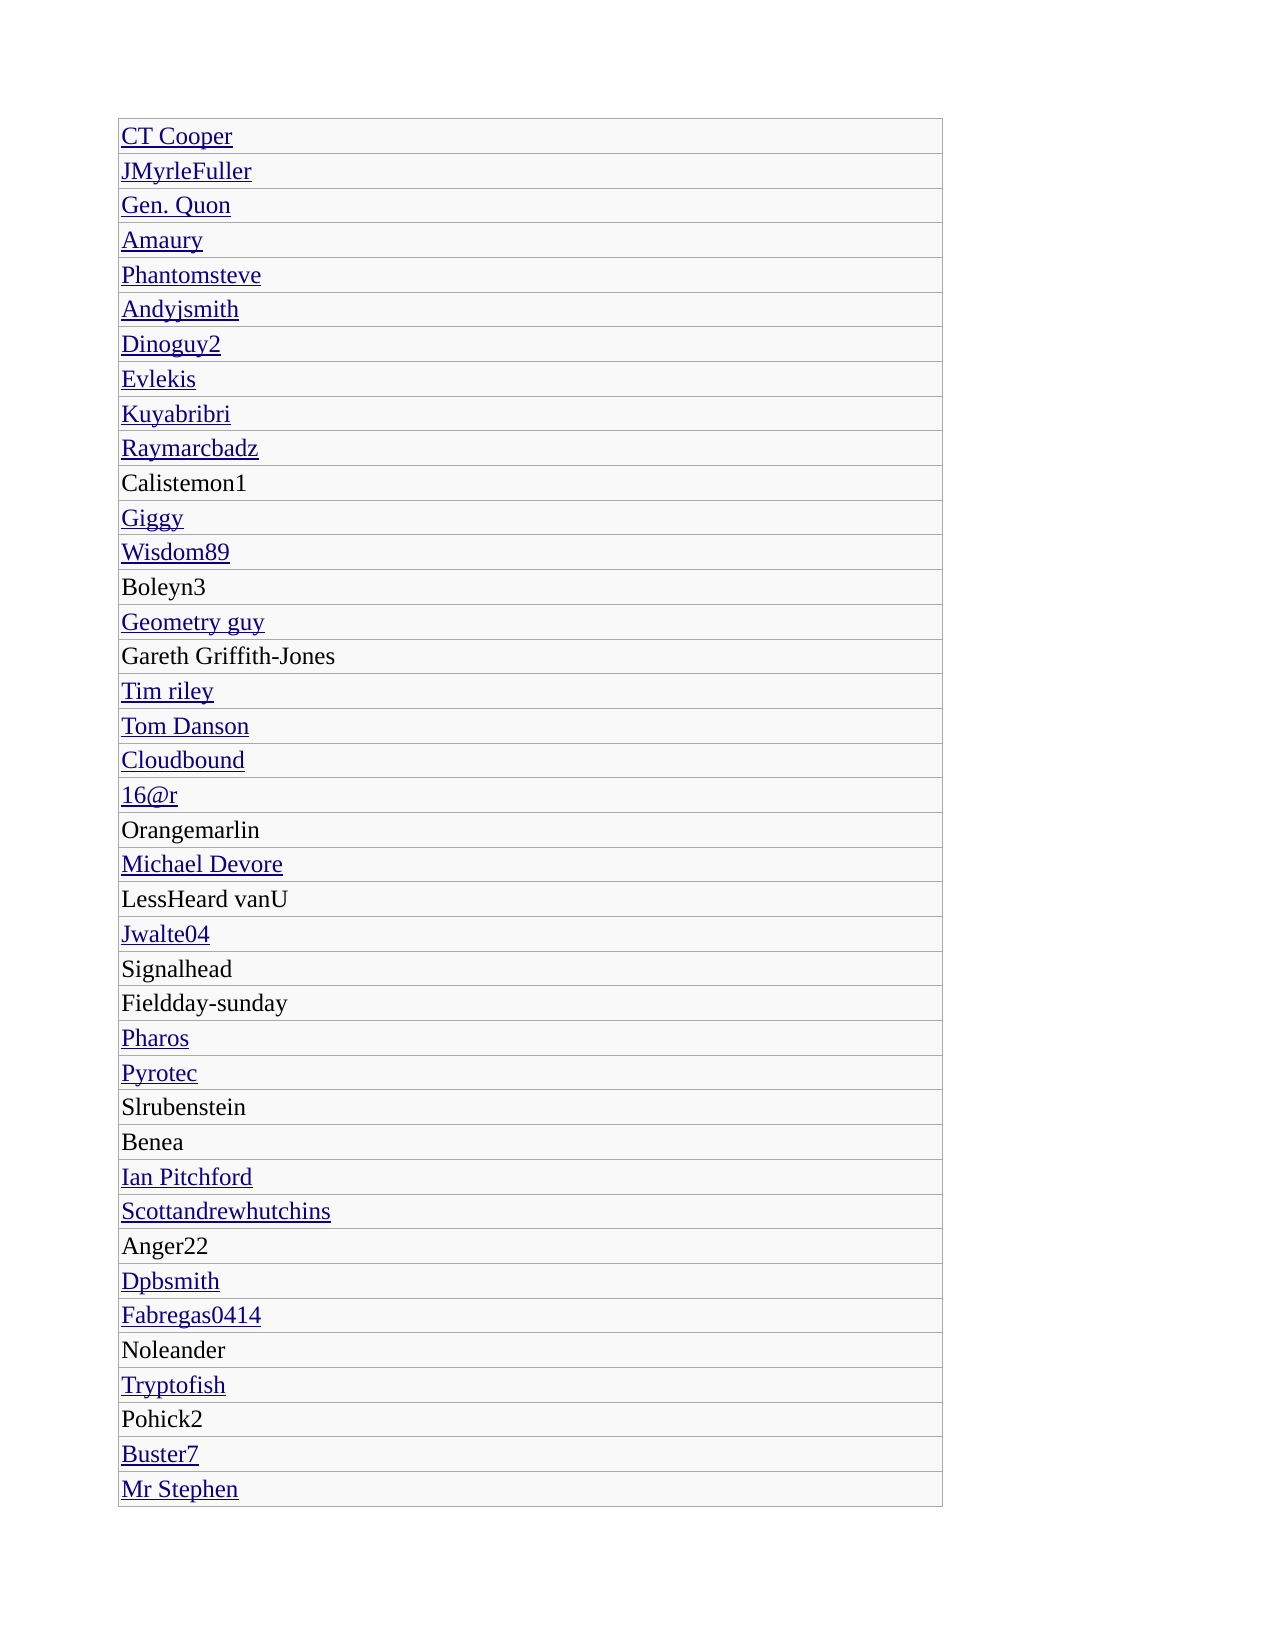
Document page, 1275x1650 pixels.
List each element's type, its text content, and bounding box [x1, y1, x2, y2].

table_cell Boleyn3 [119, 570, 942, 604]
table_cell Andyjsmith [119, 293, 942, 326]
table_cell Fieldday-sunday [119, 986, 942, 1020]
table_cell Evlekis [119, 362, 942, 396]
table_cell Tryptofish [119, 1368, 942, 1402]
table_cell Buster7 [119, 1437, 942, 1471]
table_cell CT Cooper [119, 119, 942, 153]
table_cell Tom Danson [119, 709, 942, 742]
table_cell 16@r [119, 778, 942, 812]
table_cell Anger22 [119, 1229, 942, 1263]
table_cell Tim riley [119, 674, 942, 708]
table_cell Scottandrewhutchins [119, 1195, 942, 1228]
table_cell Pyrotec [119, 1056, 942, 1089]
table_cell Michael Devore [119, 848, 942, 881]
table_cell LessHeard vanU [119, 882, 942, 916]
table_cell Benea [119, 1125, 942, 1159]
table_cell Mr Stephen [119, 1472, 942, 1506]
table_cell Ian Pitchford [119, 1160, 942, 1193]
table_cell Dpbsmith [119, 1264, 942, 1297]
table_cell Jwalte04 [119, 917, 942, 951]
table_cell Fabregas0414 [119, 1299, 942, 1332]
table_cell Kuyabribri [119, 397, 942, 430]
table_cell Calistemon1 [119, 466, 942, 500]
table_cell Noleander [119, 1333, 942, 1367]
table_cell Orangemarlin [119, 813, 942, 847]
table_cell Raymarcbadz [119, 431, 942, 465]
table_cell Phantomsteve [119, 258, 942, 292]
table_cell Amaury [119, 223, 942, 257]
table_cell Gareth Griffith-Jones [119, 640, 942, 673]
table_cell JMyrleFuller [119, 154, 942, 187]
table_cell Geometry guy [119, 605, 942, 638]
table_cell Gen. Quon [119, 189, 942, 222]
table_cell Pharos [119, 1021, 942, 1055]
table_cell Cloudbound [119, 744, 942, 777]
table_cell Signalhead [119, 952, 942, 985]
table_cell Wisdom89 [119, 535, 942, 569]
table_cell Pohick2 [119, 1403, 942, 1436]
table_cell Giggy [119, 501, 942, 534]
table_cell Slrubenstein [119, 1090, 942, 1124]
table_cell Dinoguy2 [119, 327, 942, 361]
